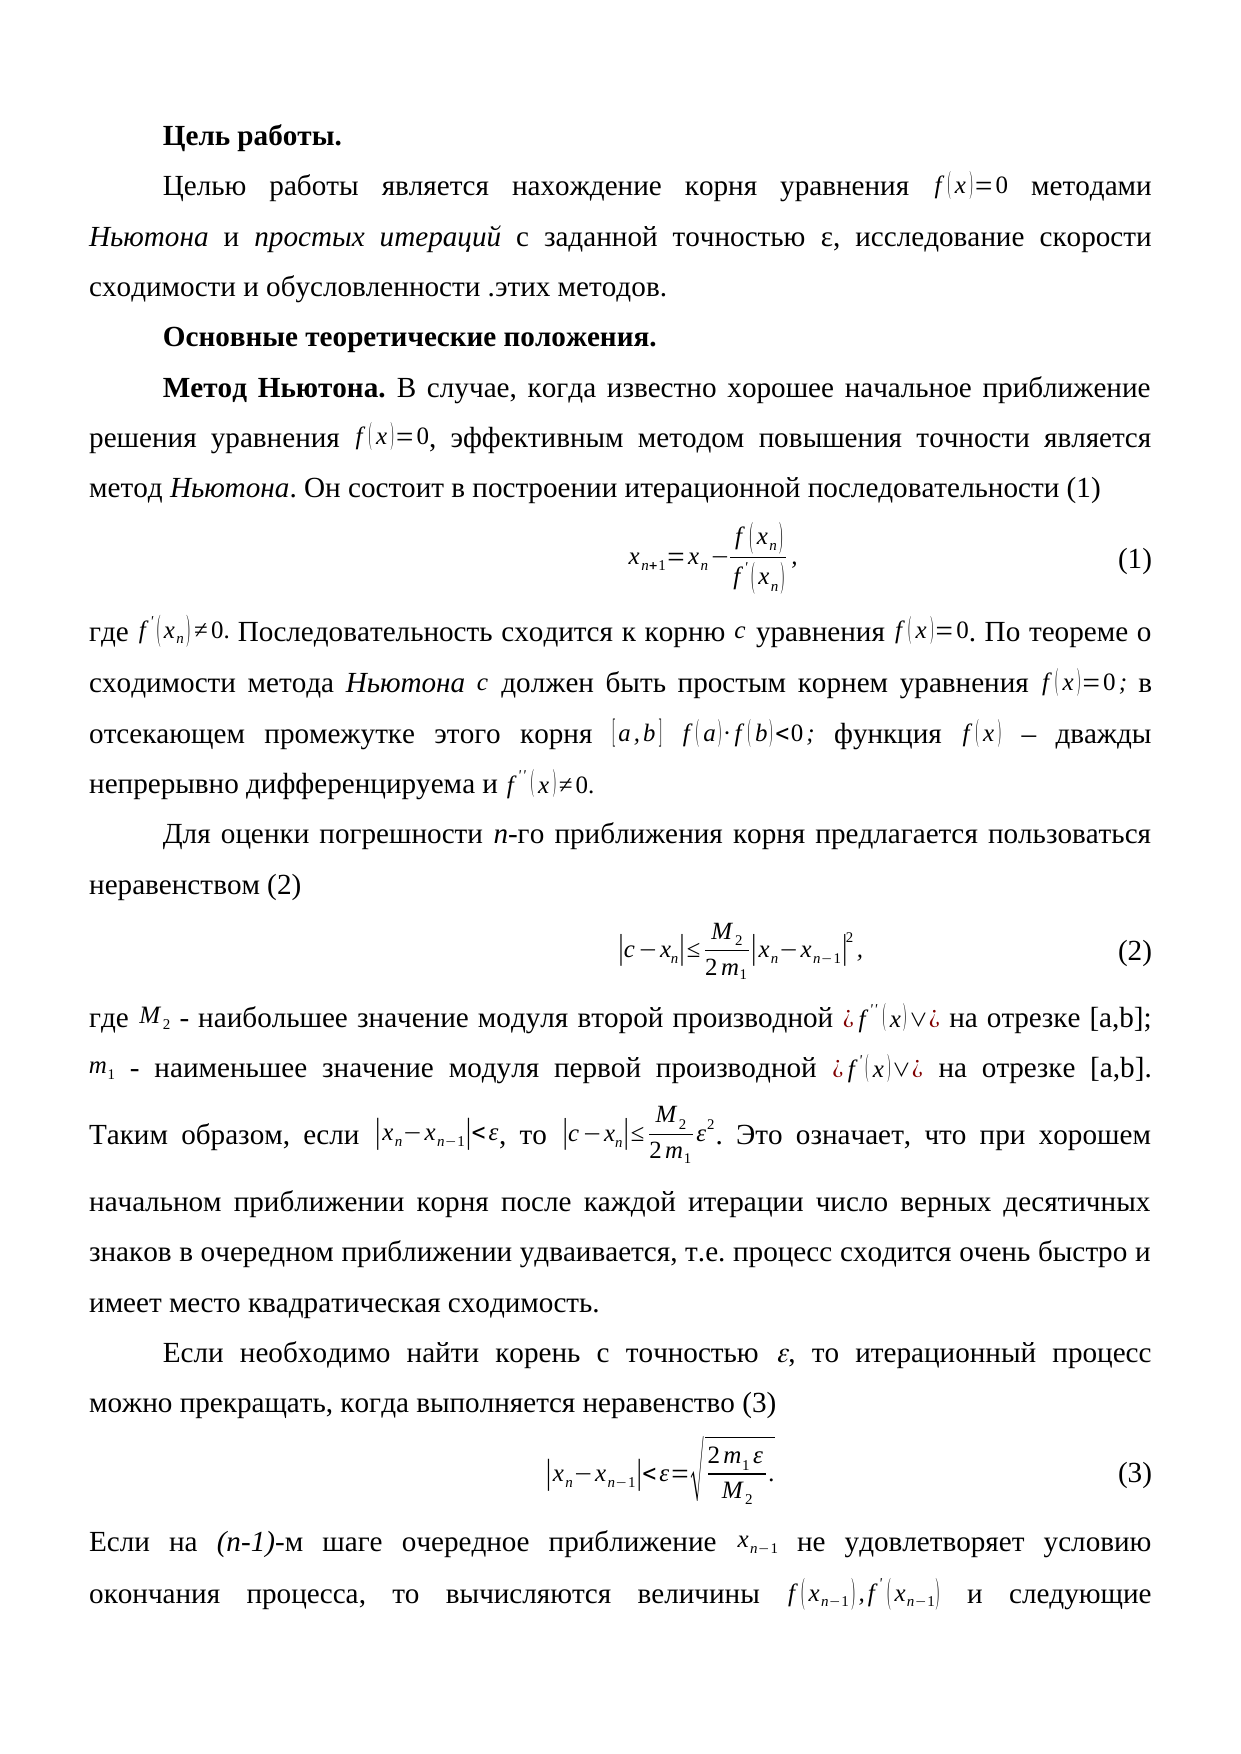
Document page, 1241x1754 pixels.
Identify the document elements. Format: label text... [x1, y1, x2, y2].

text Целью работы является нахождение корня уравнения методами Ньютона и простых итераций с заданной точностью ε, исследование скорости сходимости и обусловленности .этих методов. [89, 168, 1152, 303]
text где Последовательность сходится к корню уравнения . По теореме о сходимости метода Ньютона должен быть простым корнем уравнения в отсекающем промежутке этого корня функция – дважды непрерывно дифференцируема и [89, 612, 1152, 800]
text Цель работы. [89, 118, 1152, 152]
text Для оценки погрешности n-го приближения корня предлагается пользоваться неравенством (2) [89, 817, 1152, 900]
text (3) [89, 1436, 1152, 1508]
text (1) [89, 521, 1152, 596]
text (2) [89, 917, 1152, 983]
text Если необходимо найти корень с точностью , то итерационный процесс можно прекращать, когда выполняется неравенство (3) [89, 1335, 1152, 1419]
text Метод Ньютона. В случае, когда известно хорошее начальное приближение решения уравнения , эффективным методом повышения точности является метод Ньютона. Он состоит в построении итерационной последовательности (1) [89, 370, 1152, 504]
text где - наибольшее значение модуля второй производной на отрезке [a,b]; - наименьшее значение модуля первой производной на отрезке [a,b]. Таким образом, если , то . Это означает, что при хорошем начальном приближении корня после каждой итерации число верных десятичных знаков в очередном приближении удваивается, т.е. процесс сходится очень быстро и имеет место квадратическая сходимость. [89, 1000, 1152, 1318]
text Основные теоретические положения. [89, 319, 1152, 353]
text Если на (n-1)-м шаге очередное приближение не удовлетворяет условию окончания процесса, то вычисляются величины и следующие приближение корня . При выполнении условия (3) величина принимается за приближенное значение корня с, вычисленное с точностью . [89, 1524, 1152, 1611]
